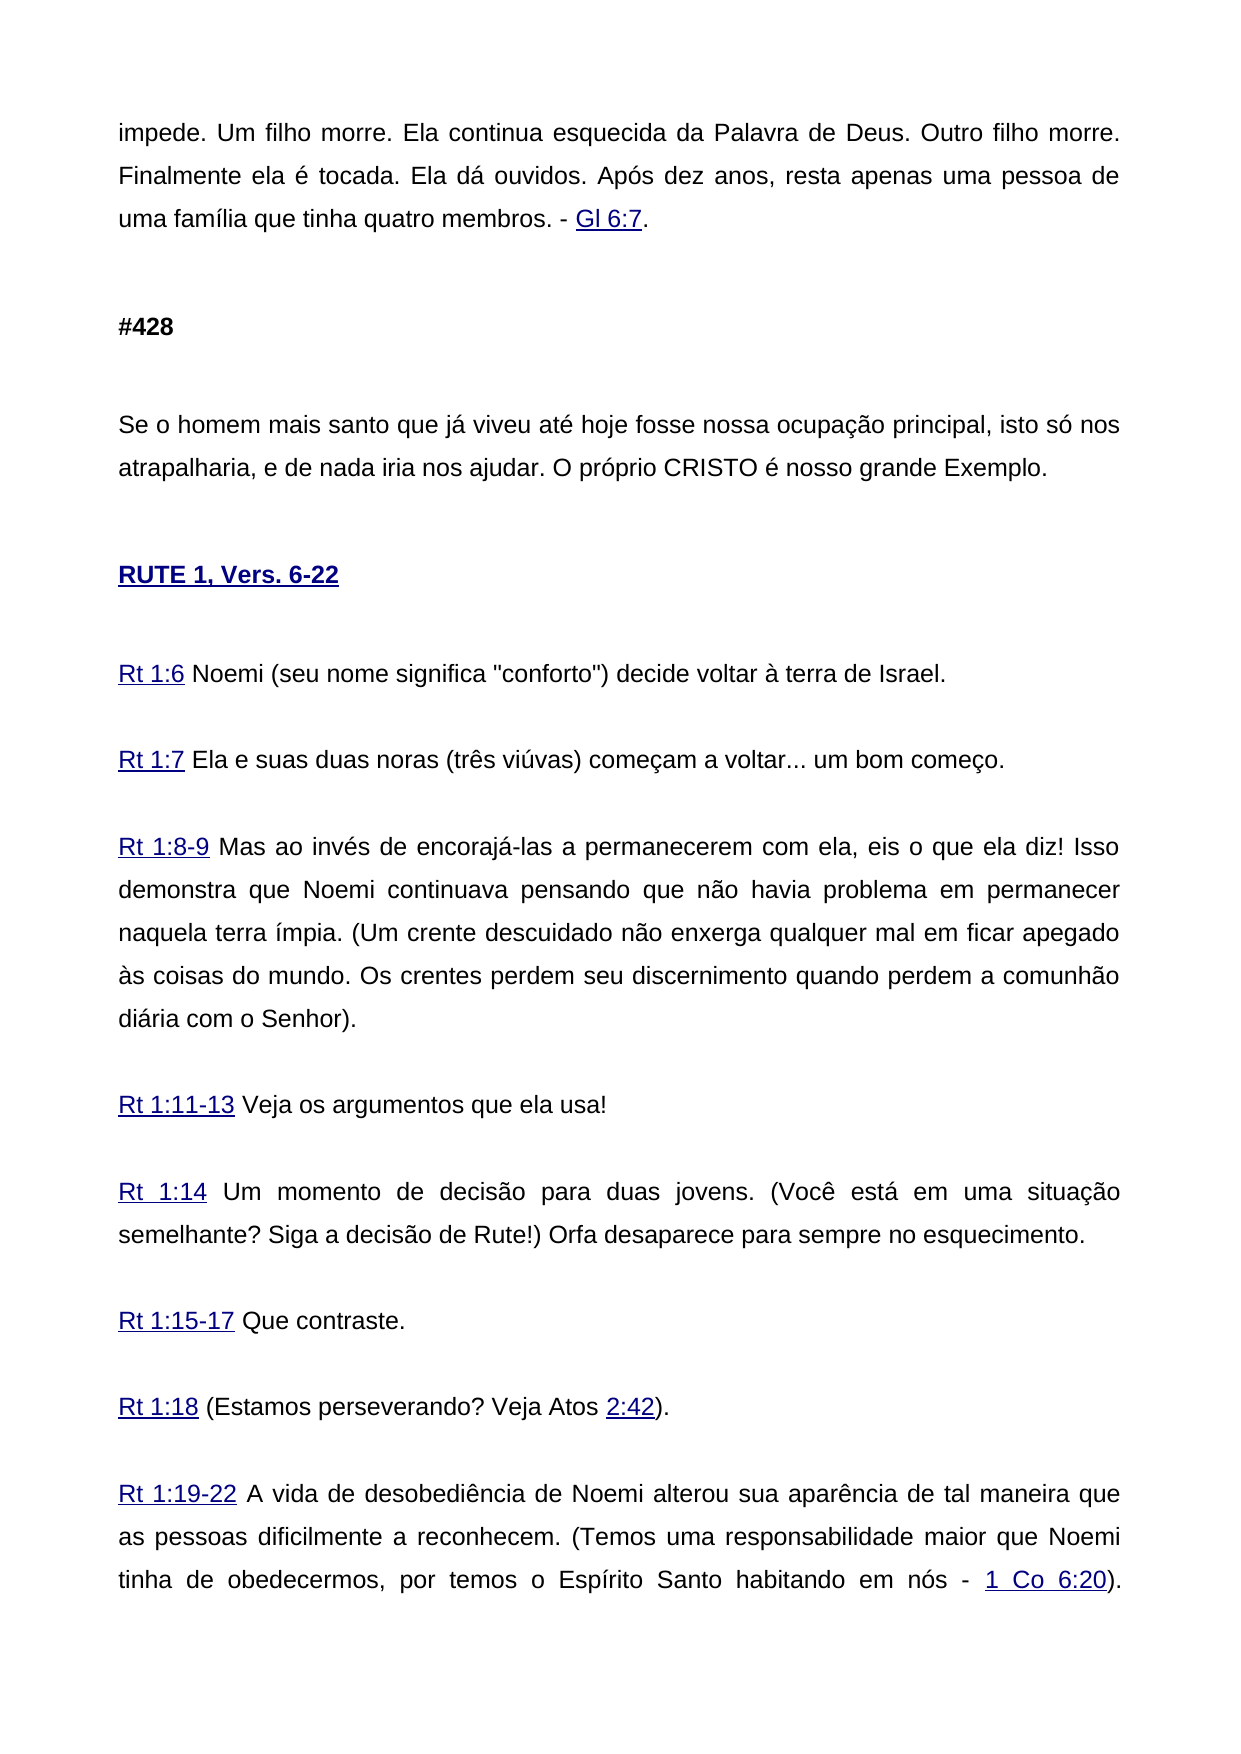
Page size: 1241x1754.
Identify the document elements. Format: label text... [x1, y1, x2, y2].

subtitle #428 [118, 311, 1122, 340]
text Rt 1:8-9 Mas ao invés de encorajá-las a permanecerem com ela, eis o que ela diz! Isso demonstra que Noemi continuava pensando que não havia problema em permanecer naquela terra ímpia. (Um crente descuidado não enxerga qualquer mal em ficar apegado às coisas do mundo. Os crentes perdem seu discernimento quando perdem a comunhão diária com o Senhor). [118, 832, 1122, 1033]
text Rt 1:6 Noemi (seu nome significa "conforto") decide voltar à terra de Israel. [118, 659, 1122, 688]
subtitle RUTE 1, Vers. 6-22 [118, 560, 1122, 589]
text impede. Um filho morre. Ela continua esquecida da Palavra de Deus. Outro filho morre. Finalmente ela é tocada. Ela dá ouvidos. Após dez anos, resta apenas uma pessoa de uma família que tinha quatro membros. - Gl 6:7. [118, 118, 1122, 233]
text Se o homem mais santo que já viveu até hoje fosse nossa ocupação principal, isto só nos atrapalharia, e de nada iria nos ajudar. O próprio CRISTO é nosso grande Exemplo. [118, 410, 1122, 482]
text Rt 1:15-17 Que contraste. [118, 1306, 1122, 1335]
text Rt 1:19-22 A vida de desobediência de Noemi alterou sua aparência de tal maneira que as pessoas dificilmente a reconhecem. (Temos uma responsabilidade maior que Noemi tinha de obedecermos, por temos o Espírito Santo habitando em nós - 1 Co 6:20). [118, 1478, 1122, 1593]
text Rt 1:18 (Estamos perseverando? Veja Atos 2:42). [118, 1392, 1122, 1421]
text Rt 1:11-13 Veja os argumentos que ela usa! [118, 1090, 1122, 1119]
text Rt 1:14 Um momento de decisão para duas jovens. (Você está em uma situação semelhante? Siga a decisão de Rute!) Orfa desaparece para sempre no esquecimento. [118, 1177, 1122, 1248]
text Rt 1:7 Ela e suas duas noras (três viúvas) começam a voltar... um bom começo. [118, 745, 1122, 774]
